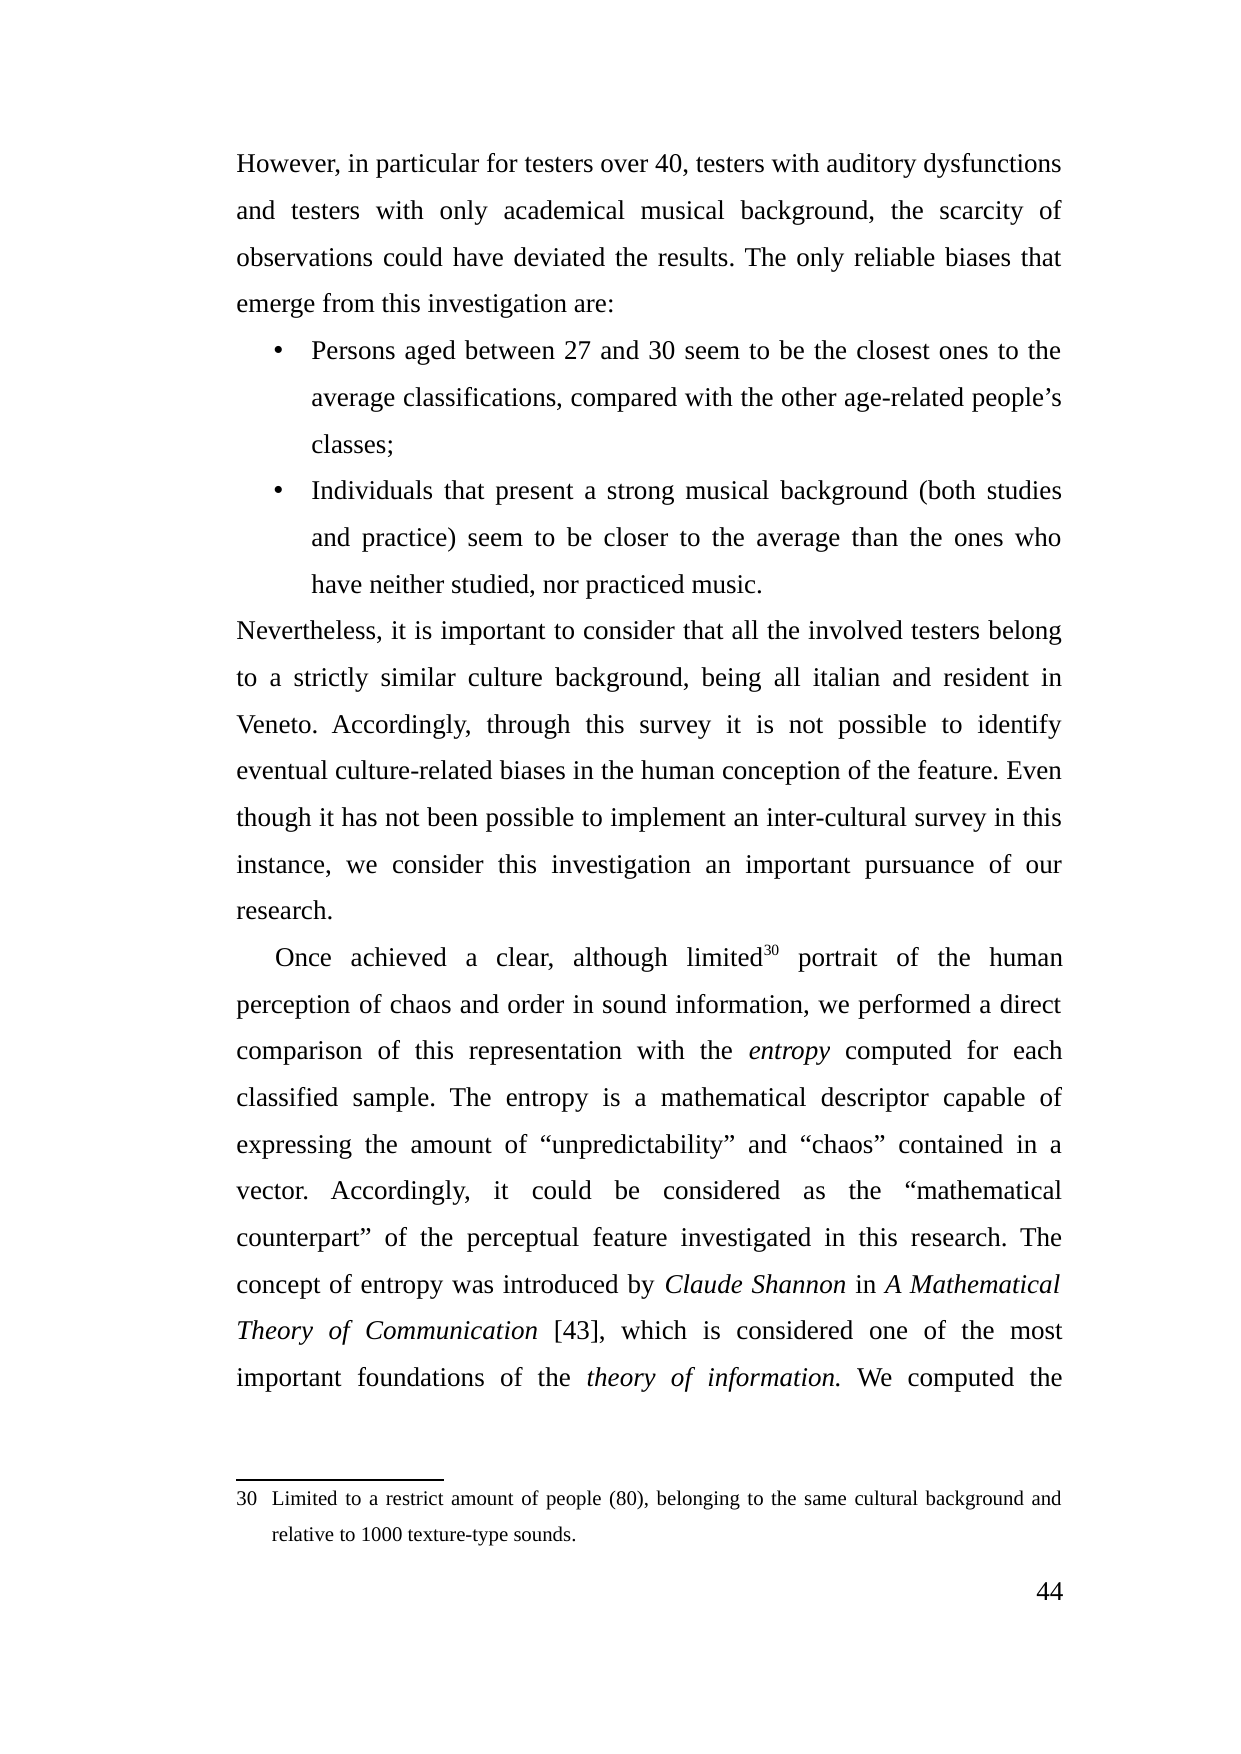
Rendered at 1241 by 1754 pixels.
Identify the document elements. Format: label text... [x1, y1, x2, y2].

list Persons aged between 27 and 30 seem to be the closest ones to the average classifications, compared with the other age-related people’s classes; [274, 334, 1063, 459]
text However, in particular for testers over 40, testers with auditory dysfunctions and testers with only academical musical background, the scarcity of observations could have deviated the results. The only reliable biases that emerge from this investigation are: [236, 148, 1063, 319]
text Once achieved a clear, although limited portrait of the human perception of chaos and order in sound information, we performed a direct comparison of this representation with the entropy computed for each classified sample. The entropy is a mathematical descriptor capable of expressing the amount of “unpredictability” and “chaos” contained in a vector. Accordingly, it could be considered as the “mathematical counterpart” of the perceptual feature investigated in this research. The concept of entropy was introduced by Claude Shannon in A Mathematical Theory of Communication [43], which is considered one of the most important foundations of the theory of information. We computed the [236, 941, 1063, 1392]
text Nevertheless, it is important to consider that all the involved testers belong to a strictly similar culture background, being all italian and resident in Veneto. Accordingly, through this survey it is not possible to identify eventual culture-related biases in the human conception of the feature. Even though it has not been possible to implement an inter-cultural survey in this instance, we consider this investigation an important pursuance of our research. [236, 614, 1063, 926]
list Individuals that present a strong musical background (both studies and practice) seem to be closer to the average than the ones who have neither studied, nor practiced music. [274, 474, 1063, 599]
text Limited to a restrict amount of people (80), belonging to the same cultural background and relative to 1000 texture-type sounds. [236, 1486, 1063, 1546]
